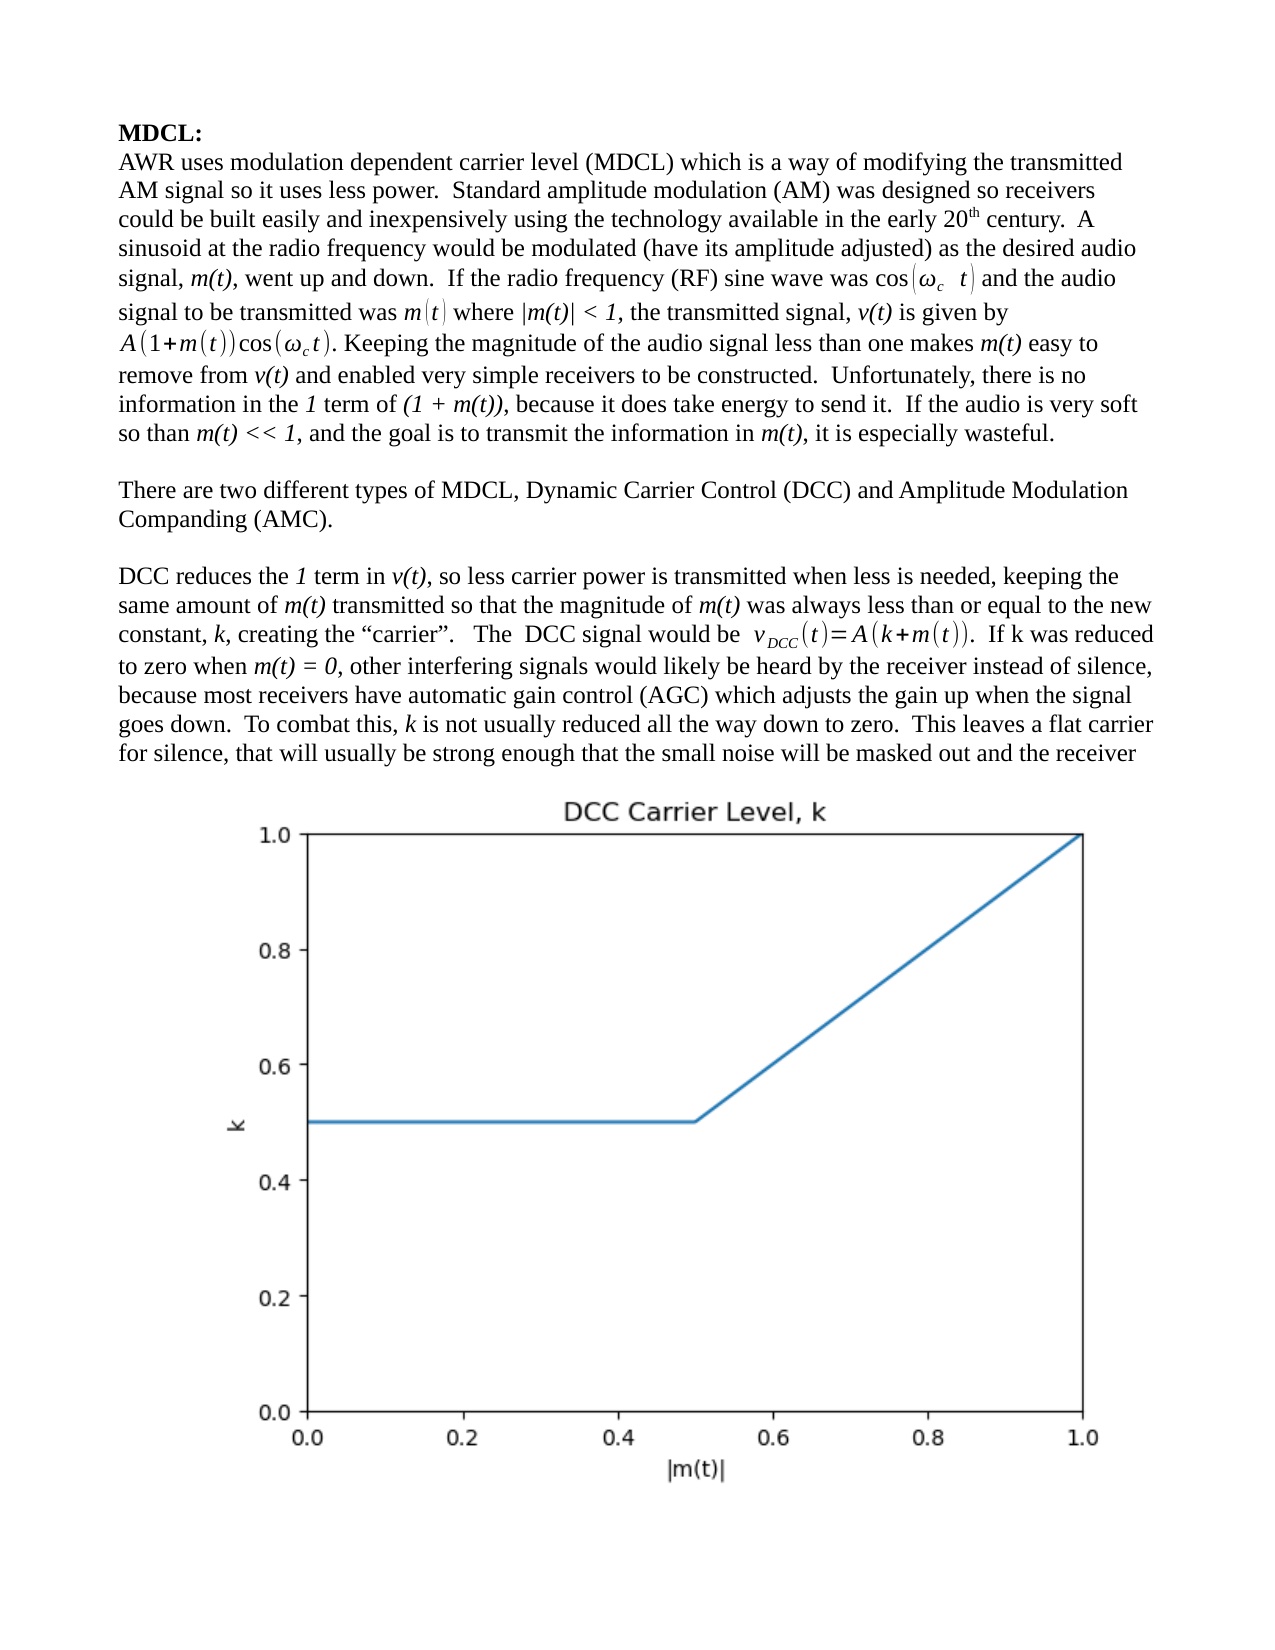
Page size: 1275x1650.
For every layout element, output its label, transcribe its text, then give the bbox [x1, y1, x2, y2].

text AWR uses modulation dependent carrier level (MDCL) which is a way of modifying the transmitted AM signal so it uses less power. Standard amplitude modulation (AM) was designed so receivers could be built easily and inexpensively using the technology available in the early 20th century. A sinusoid at the radio frequency would be modulated (have its amplitude adjusted) as the desired audio signal, m(t), went up and down. If the radio frequency (RF) sine wave was and the audio signal to be transmitted was where |m(t)| < 1, the transmitted signal, v(t) is given by . Keeping the magnitude of the audio signal less than one makes m(t) easy to remove from v(t) and enabled very simple receivers to be constructed. Unfortunately, there is no information in the 1 term of (1 + m(t)), because it does take energy to send it. If the audio is very soft so than m(t) << 1, and the goal is to transmit the information in m(t), it is especially wasteful. [118, 147, 1157, 446]
text There are two different types of MDCL, Dynamic Carrier Control (DCC) and Amplitude Modulation Companding (AMC). [118, 475, 1157, 533]
text DCC reduces the 1 term in v(t), so less carrier power is transmitted when less is needed, keeping the same amount of m(t) transmitted so that the magnitude of m(t) was always less than or equal to the new constant, k, creating the “carrier”. The DCC signal would be . If k was reduced to zero when m(t) = 0, other interfering signals would likely be heard by the receiver instead of silence, because most receivers have automatic gain control (AGC) which adjusts the gain up when the signal goes down. To combat this, k is not usually reduced all the way down to zero. This leaves a flat carrier for silence, that will usually be strong enough that the small noise will be masked out and the receiver [118, 561, 1157, 766]
picture [193, 793, 1134, 1491]
text MDCL: [118, 118, 1157, 147]
